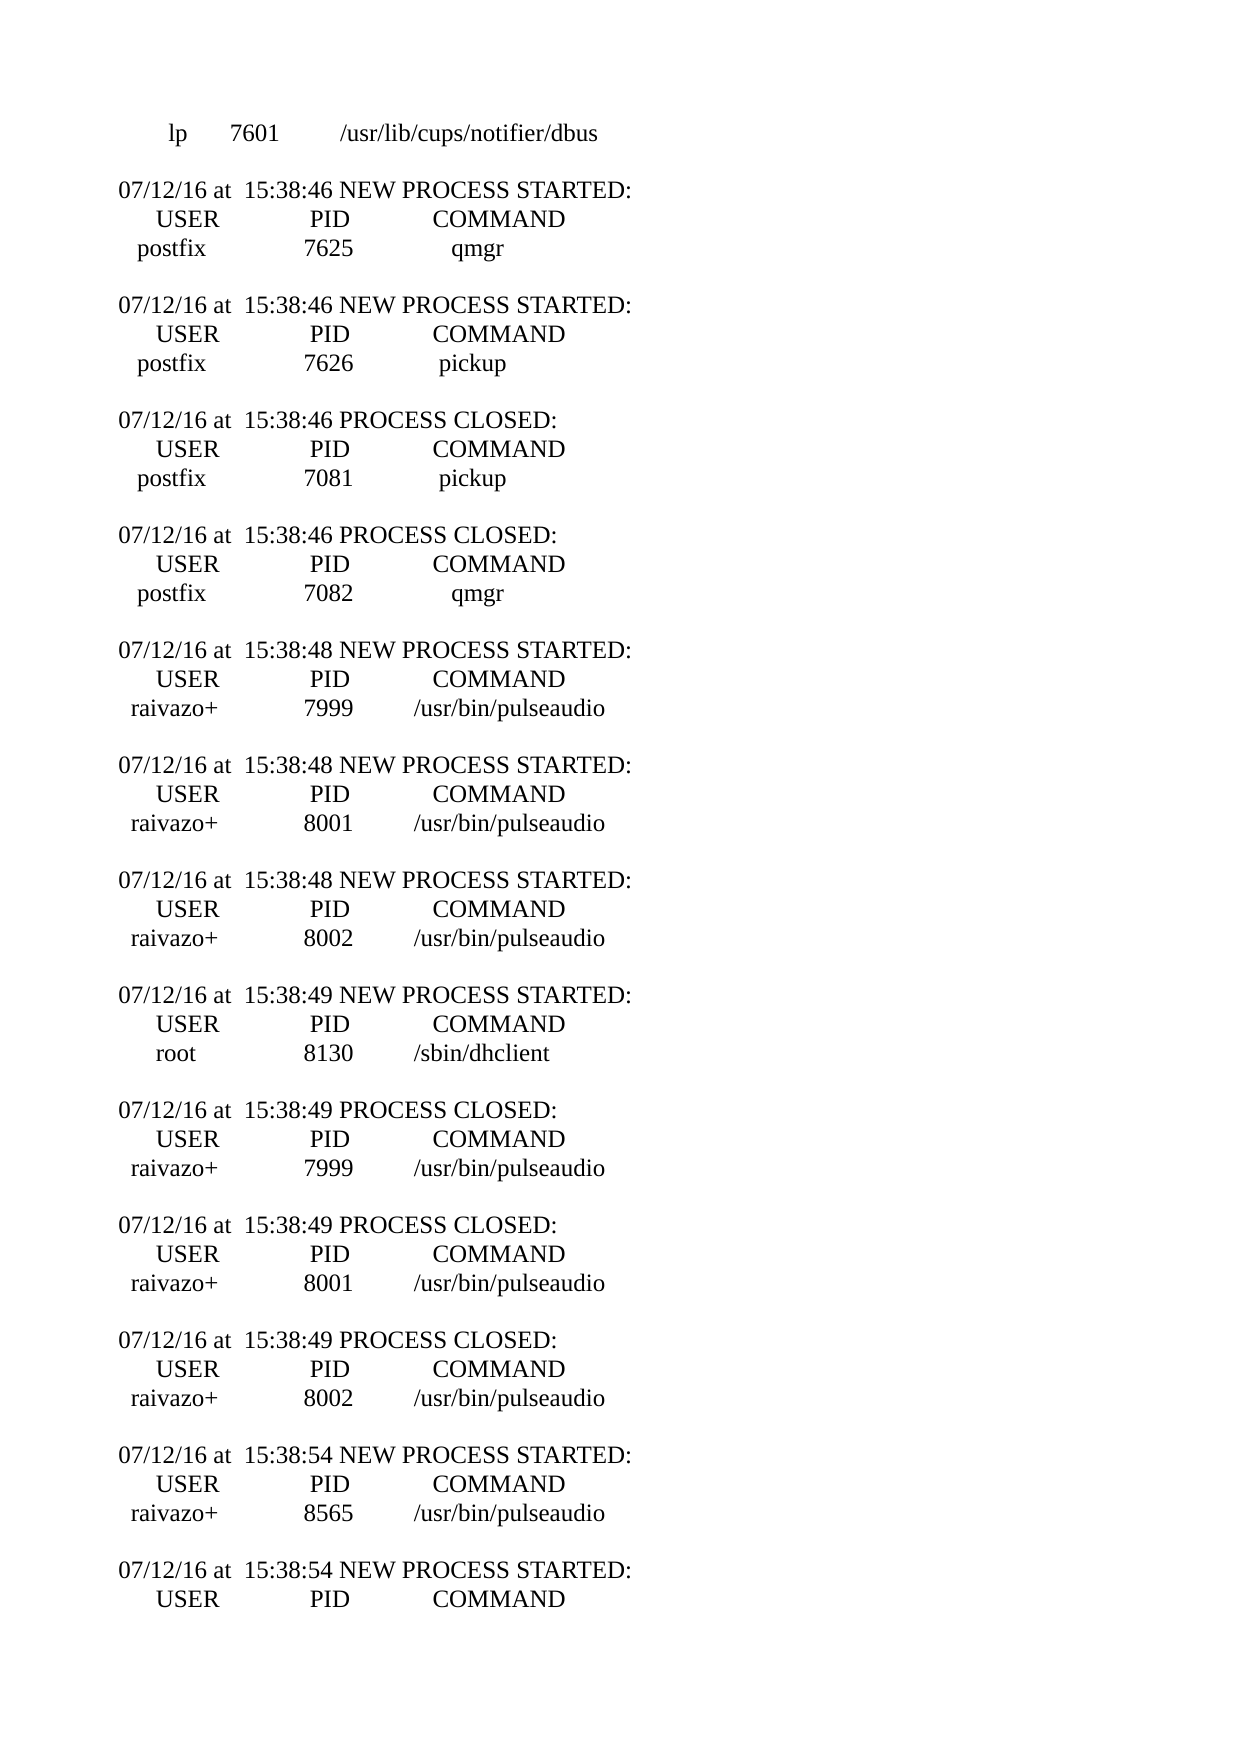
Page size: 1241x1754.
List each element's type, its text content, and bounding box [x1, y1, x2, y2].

text USER PID COMMAND [118, 1584, 1122, 1613]
text USER PID COMMAND [118, 319, 1122, 348]
text 07/12/16 at 15:38:49 PROCESS CLOSED: [118, 1096, 1122, 1124]
text lp 7601 /usr/lib/cups/notifier/dbus [118, 118, 1122, 147]
text USER PID COMMAND [118, 1009, 1122, 1038]
text USER PID COMMAND [118, 549, 1122, 578]
text 07/12/16 at 15:38:54 NEW PROCESS STARTED: [118, 1441, 1122, 1469]
text raivazo+ 7999 /usr/bin/pulseaudio [118, 693, 1122, 722]
text 07/12/16 at 15:38:46 PROCESS CLOSED: [118, 521, 1122, 549]
text USER PID COMMAND [118, 1354, 1122, 1383]
text 07/12/16 at 15:38:48 NEW PROCESS STARTED: [118, 866, 1122, 894]
text 07/12/16 at 15:38:49 PROCESS CLOSED: [118, 1326, 1122, 1354]
text 07/12/16 at 15:38:49 NEW PROCESS STARTED: [118, 981, 1122, 1009]
text postfix 7625 qmgr [118, 233, 1122, 262]
text postfix 7626 pickup [118, 348, 1122, 377]
text postfix 7081 pickup [118, 463, 1122, 492]
text 07/12/16 at 15:38:46 NEW PROCESS STARTED: [118, 176, 1122, 204]
text raivazo+ 7999 /usr/bin/pulseaudio [118, 1153, 1122, 1182]
text USER PID COMMAND [118, 204, 1122, 233]
text raivazo+ 8002 /usr/bin/pulseaudio [118, 923, 1122, 952]
text raivazo+ 8565 /usr/bin/pulseaudio [118, 1498, 1122, 1527]
text USER PID COMMAND [118, 1124, 1122, 1153]
text USER PID COMMAND [118, 779, 1122, 808]
text 07/12/16 at 15:38:48 NEW PROCESS STARTED: [118, 751, 1122, 779]
text root 8130 /sbin/dhclient [118, 1038, 1122, 1067]
text USER PID COMMAND [118, 894, 1122, 923]
text raivazo+ 8001 /usr/bin/pulseaudio [118, 1268, 1122, 1297]
text USER PID COMMAND [118, 434, 1122, 463]
text 07/12/16 at 15:38:54 NEW PROCESS STARTED: [118, 1556, 1122, 1584]
text 07/12/16 at 15:38:48 NEW PROCESS STARTED: [118, 636, 1122, 664]
text 07/12/16 at 15:38:49 PROCESS CLOSED: [118, 1211, 1122, 1239]
text postfix 7082 qmgr [118, 578, 1122, 607]
text 07/12/16 at 15:38:46 NEW PROCESS STARTED: [118, 291, 1122, 319]
text 07/12/16 at 15:38:46 PROCESS CLOSED: [118, 406, 1122, 434]
text USER PID COMMAND [118, 1239, 1122, 1268]
text USER PID COMMAND [118, 664, 1122, 693]
text raivazo+ 8001 /usr/bin/pulseaudio [118, 808, 1122, 837]
text USER PID COMMAND [118, 1469, 1122, 1498]
text raivazo+ 8002 /usr/bin/pulseaudio [118, 1383, 1122, 1412]
